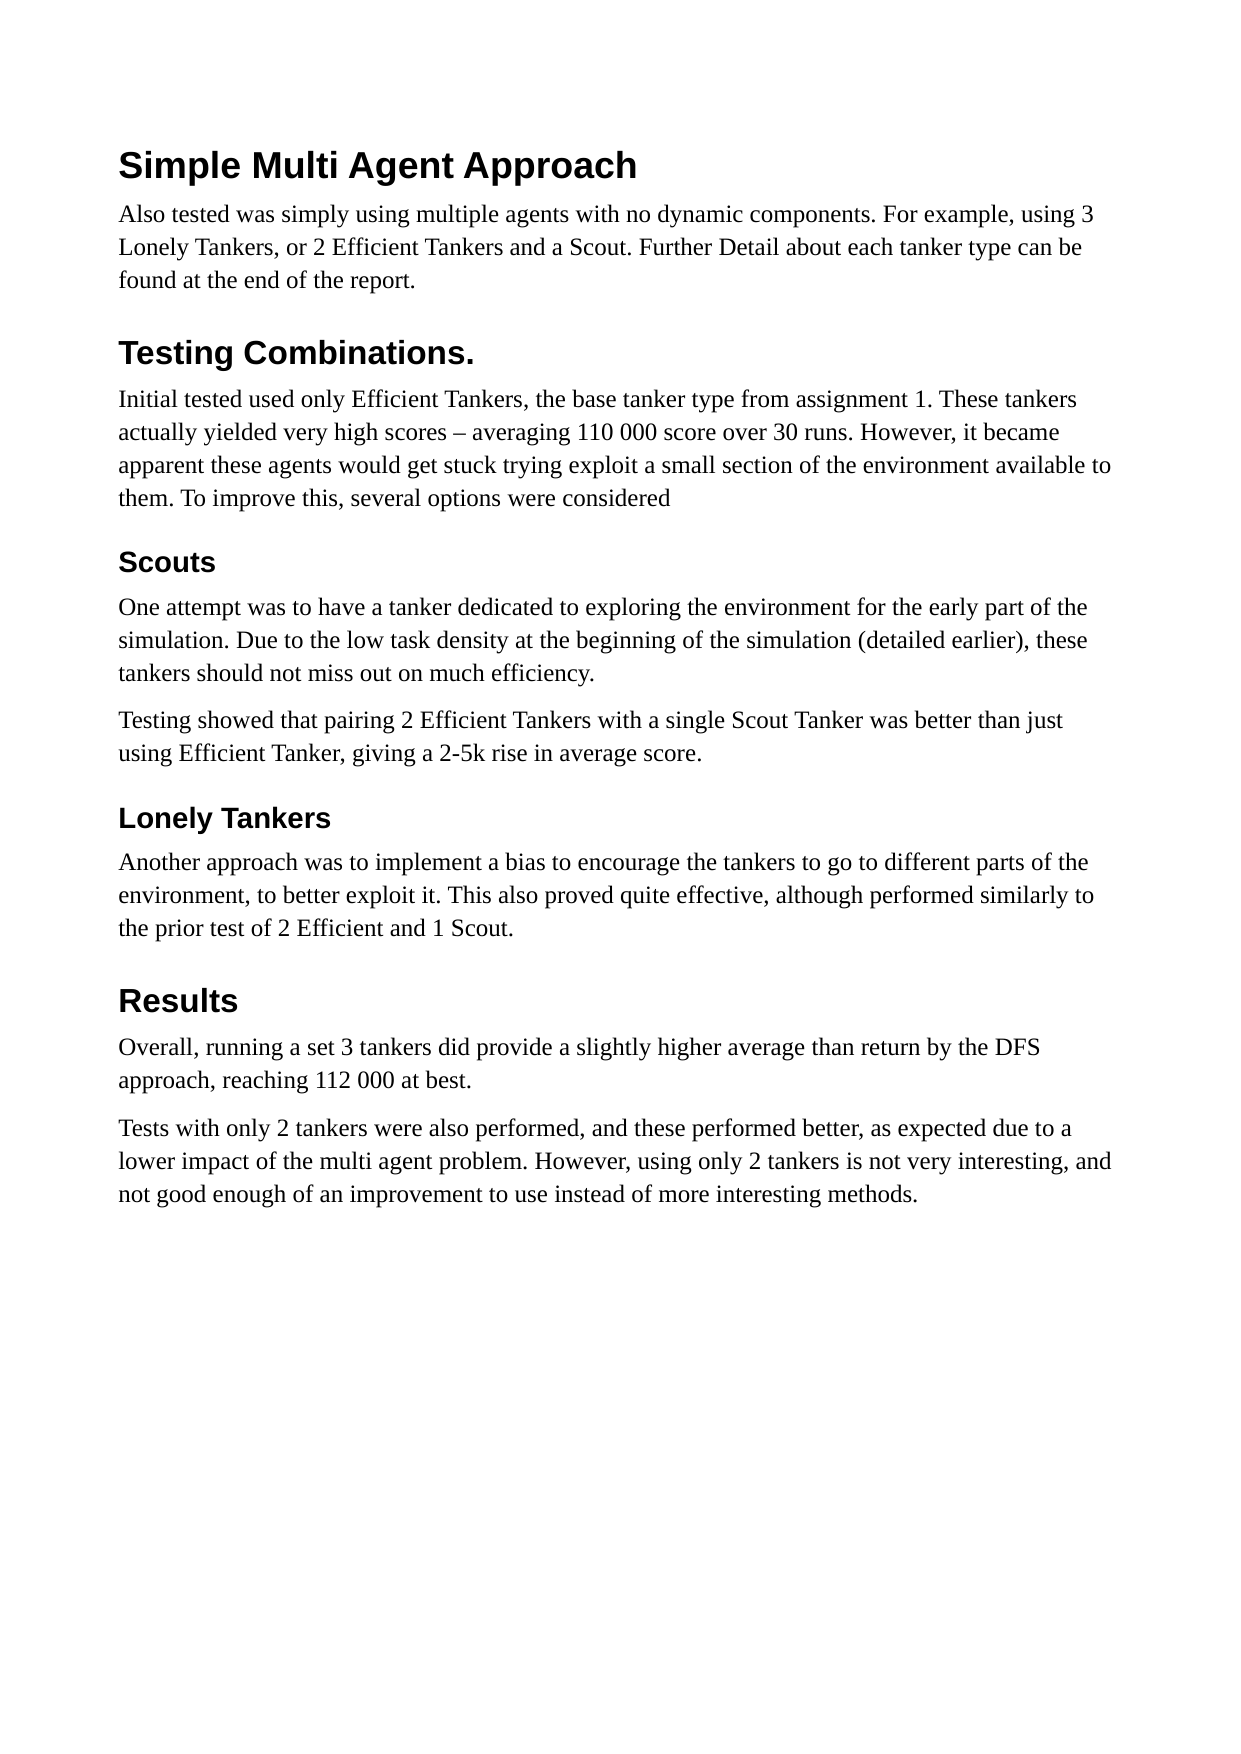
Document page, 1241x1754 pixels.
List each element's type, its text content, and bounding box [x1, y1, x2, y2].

subtitle Lonely Tankers [118, 801, 1122, 834]
subtitle Simple Multi Agent Approach [118, 143, 1122, 186]
subtitle Scouts [118, 545, 1122, 579]
subtitle Testing Combinations. [118, 333, 1122, 372]
text Another approach was to implement a bias to encourage the tankers to go to different parts of the environment, to better exploit it. This also proved quite effective, although performed similarly to the prior test of 2 Efficient and 1 Scout. [118, 847, 1122, 942]
text Tests with only 2 tankers were also performed, and these performed better, as expected due to a lower impact of the multi agent problem. However, using only 2 tankers is not very interesting, and not good enough of an improvement to use instead of more interesting methods. [118, 1113, 1122, 1208]
text Also tested was simply using multiple agents with no dynamic components. For example, using 3 Lonely Tankers, or 2 Efficient Tankers and a Scout. Further Detail about each tanker type can be found at the end of the report. [118, 199, 1122, 293]
subtitle Results [118, 981, 1122, 1020]
text Overall, running a set 3 tankers did provide a slightly higher average than return by the DFS approach, reaching 112 000 at best. [118, 1032, 1122, 1094]
text One attempt was to have a tanker dedicated to exploring the environment for the early part of the simulation. Due to the low task density at the beginning of the simulation (detailed earlier), these tankers should not miss out on much efficiency. [118, 592, 1122, 686]
text Testing showed that pairing 2 Efficient Tankers with a single Scout Tanker was better than just using Efficient Tanker, giving a 2-5k rise in average score. [118, 705, 1122, 767]
text Initial tested used only Efficient Tankers, the base tanker type from assignment 1. These tankers actually yielded very high scores – averaging 110 000 score over 30 runs. However, it became apparent these agents would get stuck trying exploit a small section of the environment available to them. To improve this, several options were considered [118, 384, 1122, 512]
